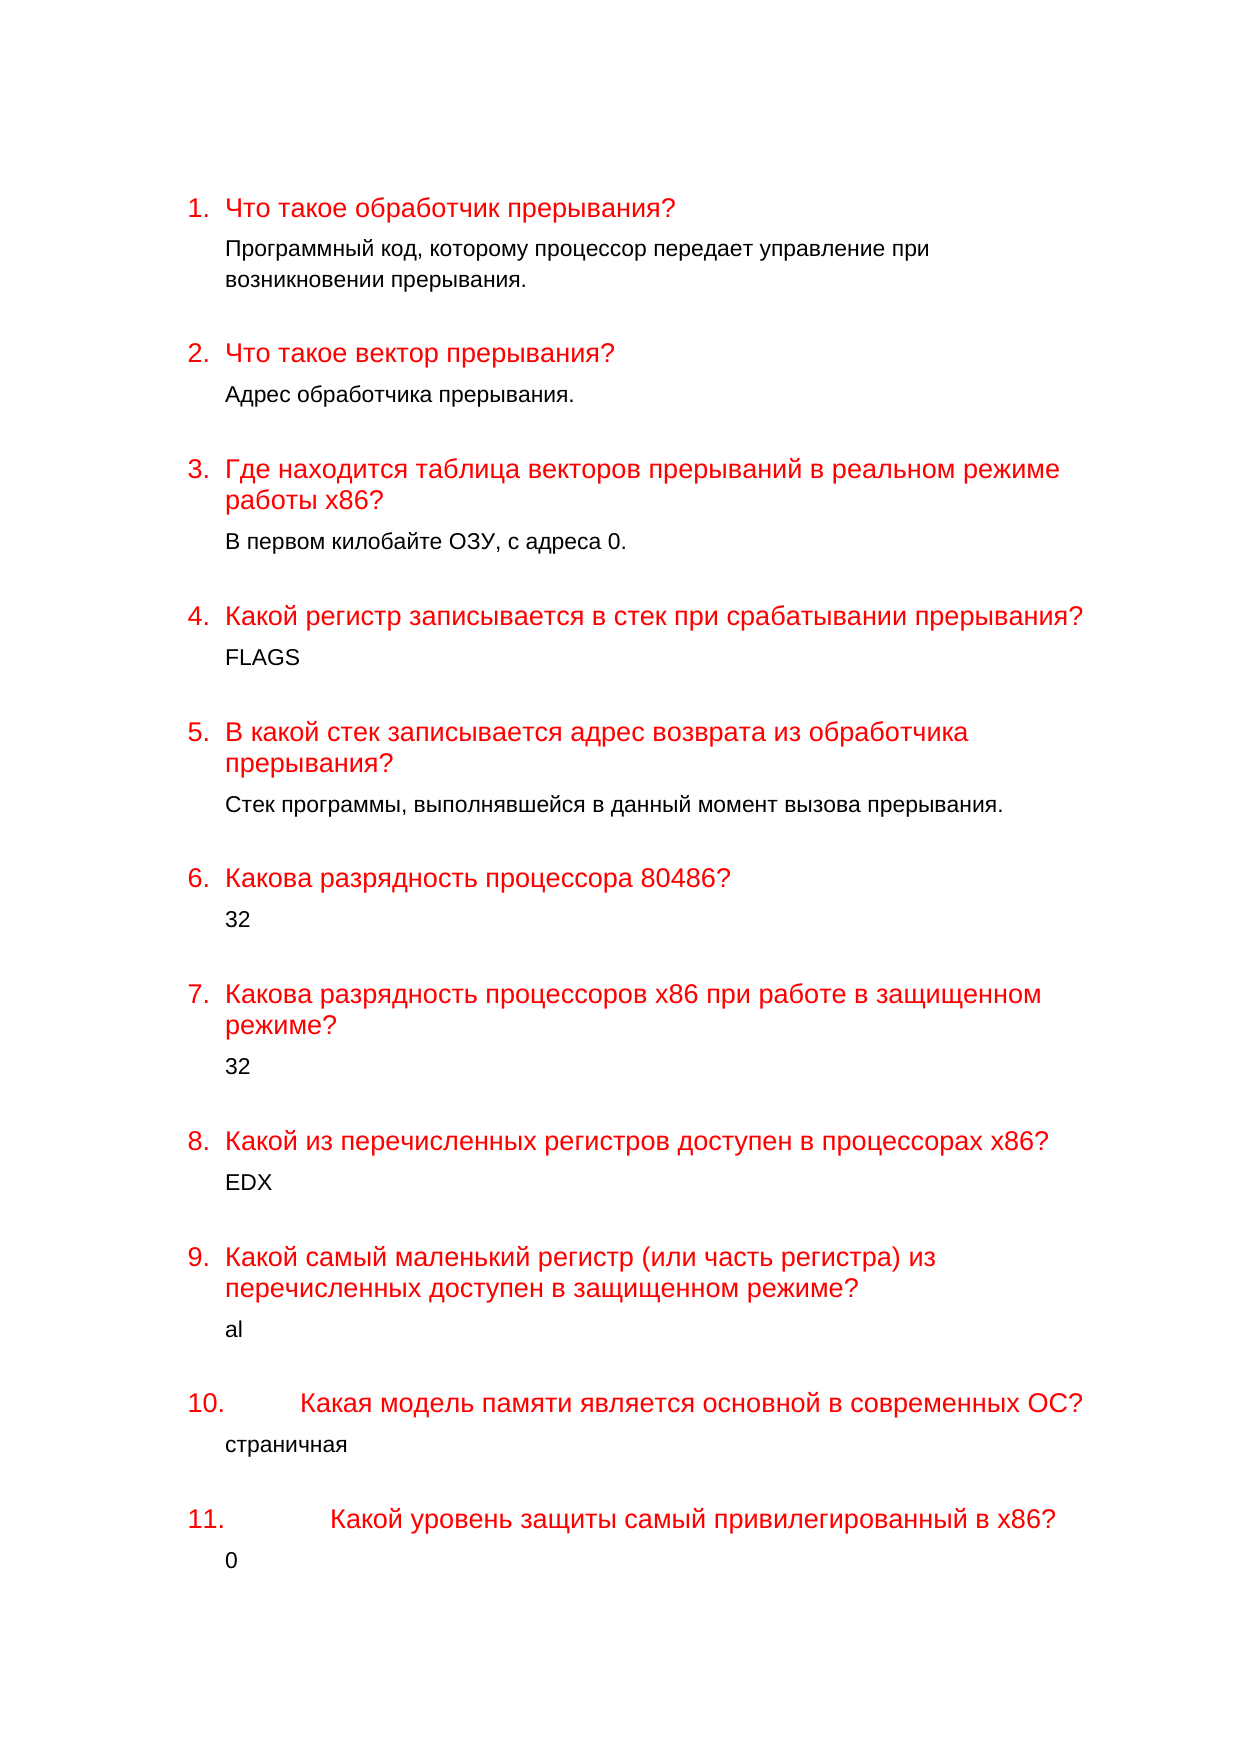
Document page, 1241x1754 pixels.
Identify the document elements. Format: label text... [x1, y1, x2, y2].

subtitle Где находится таблица векторов прерываний в реальном режиме работы х86? [187, 453, 1090, 516]
text страничная [225, 1431, 1090, 1458]
subtitle Какова разрядность процессоров х86 при работе в защищенном режиме? [187, 978, 1090, 1041]
subtitle Какой из перечисленных регистров доступен в процессорах х86? [187, 1125, 1090, 1156]
text В первом килобайте ОЗУ, с адреса 0. [225, 528, 1090, 554]
text 0 [225, 1547, 1090, 1573]
subtitle Что такое обработчик прерывания? [187, 192, 1090, 223]
text al [225, 1316, 1090, 1342]
subtitle Какова разрядность процессора 80486? [187, 862, 1090, 894]
subtitle В какой стек записывается адрес возврата из обработчика прерывания? [187, 716, 1090, 778]
subtitle Какой самый маленький регистр (или часть регистра) из перечисленных доступен в защищенном режиме? [187, 1241, 1090, 1303]
text 32 [225, 1053, 1090, 1079]
text Программный код, которому процессор передает управление при возникновении прерывания. [225, 235, 1090, 292]
subtitle Какой регистр записывается в стек при срабатывании прерывания? [187, 600, 1090, 631]
subtitle Что такое вектор прерывания? [187, 337, 1090, 369]
subtitle Какая модель памяти является основной в современных ОС? [187, 1387, 1090, 1419]
subtitle Какой уровень защиты самый привилегированный в х86? [187, 1503, 1090, 1534]
text 32 [225, 906, 1090, 933]
text EDX [225, 1169, 1090, 1195]
text Стек программы, выполнявшейся в данный момент вызова прерывания. [225, 791, 1090, 817]
text Адрес обработчика прерывания. [225, 381, 1090, 408]
text FLAGS [225, 644, 1090, 670]
